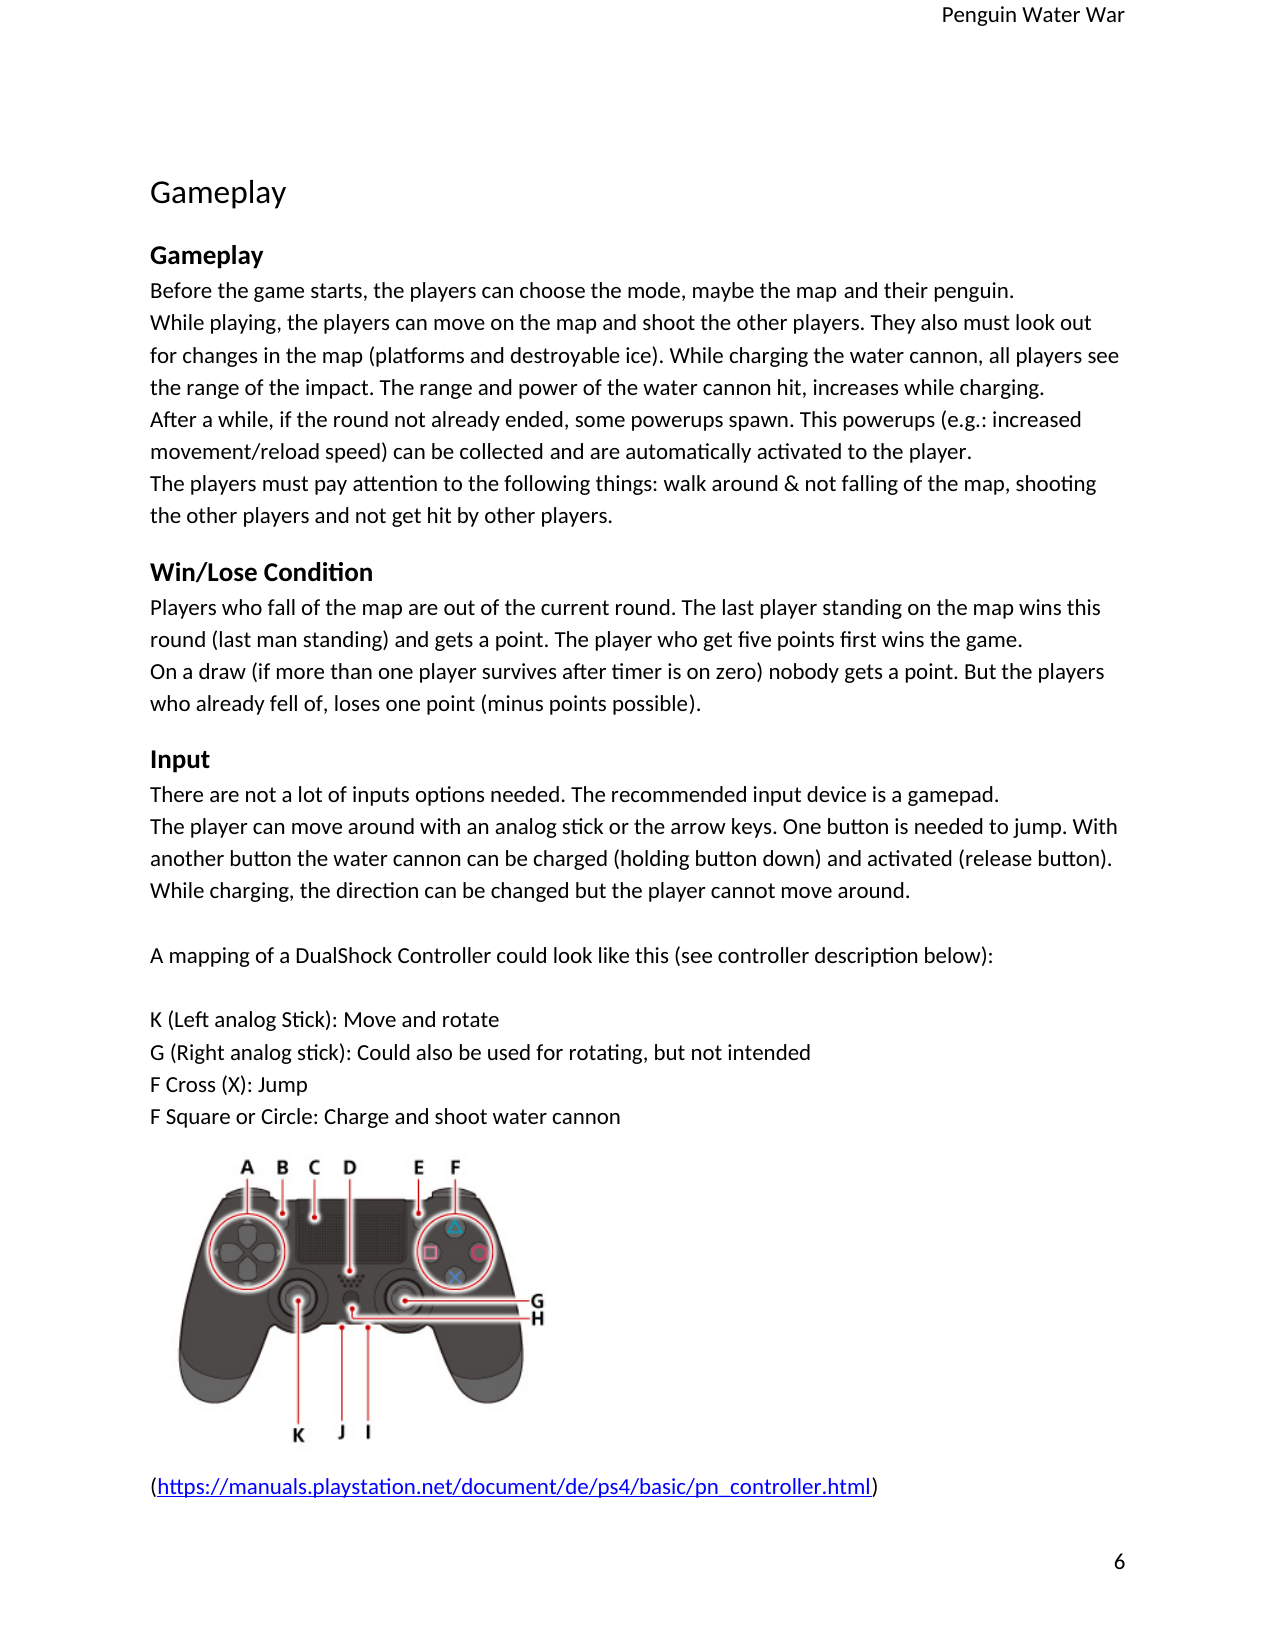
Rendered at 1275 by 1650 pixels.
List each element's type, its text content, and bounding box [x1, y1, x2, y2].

text The players must pay attention to the following things: walk around & not falling of the map, shooting the other players and not get hit by other players. [150, 469, 1125, 530]
text On a draw (if more than one player survives after timer is on zero) nobody gets a point. But the players who already fell of, loses one point (minus points possible). [150, 657, 1125, 717]
text The player can move around with an analog stick or the arrow keys. One button is needed to jump. With another button the water cannon can be charged (holding button down) and activated (release button). While charging, the direction can be changed but the player cannot move around. [150, 812, 1125, 905]
text Players who fall of the map are out of the current round. The last player standing on the map wins this round (last man standing) and gets a point. The player who get five points first wins the game. [150, 593, 1125, 653]
text F Square or Circle: Charge and shoot water cannon [150, 1102, 1125, 1130]
text While playing, the players can move on the map and shoot the other players. They also must look out for changes in the map (platforms and destroyable ice). While charging the water cannon, all players see the range of the impact. The range and power of the water cannon hit, increases while charging. [150, 308, 1125, 401]
text G (Right analog stick): Could also be used for rotating, but not intended [150, 1038, 1125, 1066]
text Before the game starts, the players can choose the mode, maybe the map and their penguin. [150, 276, 1125, 304]
text (https://manuals.playstation.net/document/de/ps4/basic/pn_controller.html) [150, 1472, 1125, 1500]
picture [150, 1134, 566, 1468]
subtitle Win/Lose Condition [150, 555, 1125, 588]
text There are not a lot of inputs options needed. The recommended input device is a gamepad. [150, 780, 1125, 808]
subtitle Input [150, 742, 1125, 775]
subtitle Gameplay [150, 171, 1125, 212]
text F Cross (X): Jump [150, 1070, 1125, 1098]
text K (Left analog Stick): Move and rotate [150, 1005, 1125, 1033]
text A mapping of a DualShock Controller could look like this (see controller description below): [150, 941, 1125, 969]
subtitle Gameplay [150, 238, 1125, 271]
text After a while, if the round not already ended, some powerups spawn. This powerups (e.g.: increased movement/reload speed) can be collected and are automatically activated to the player. [150, 405, 1125, 465]
